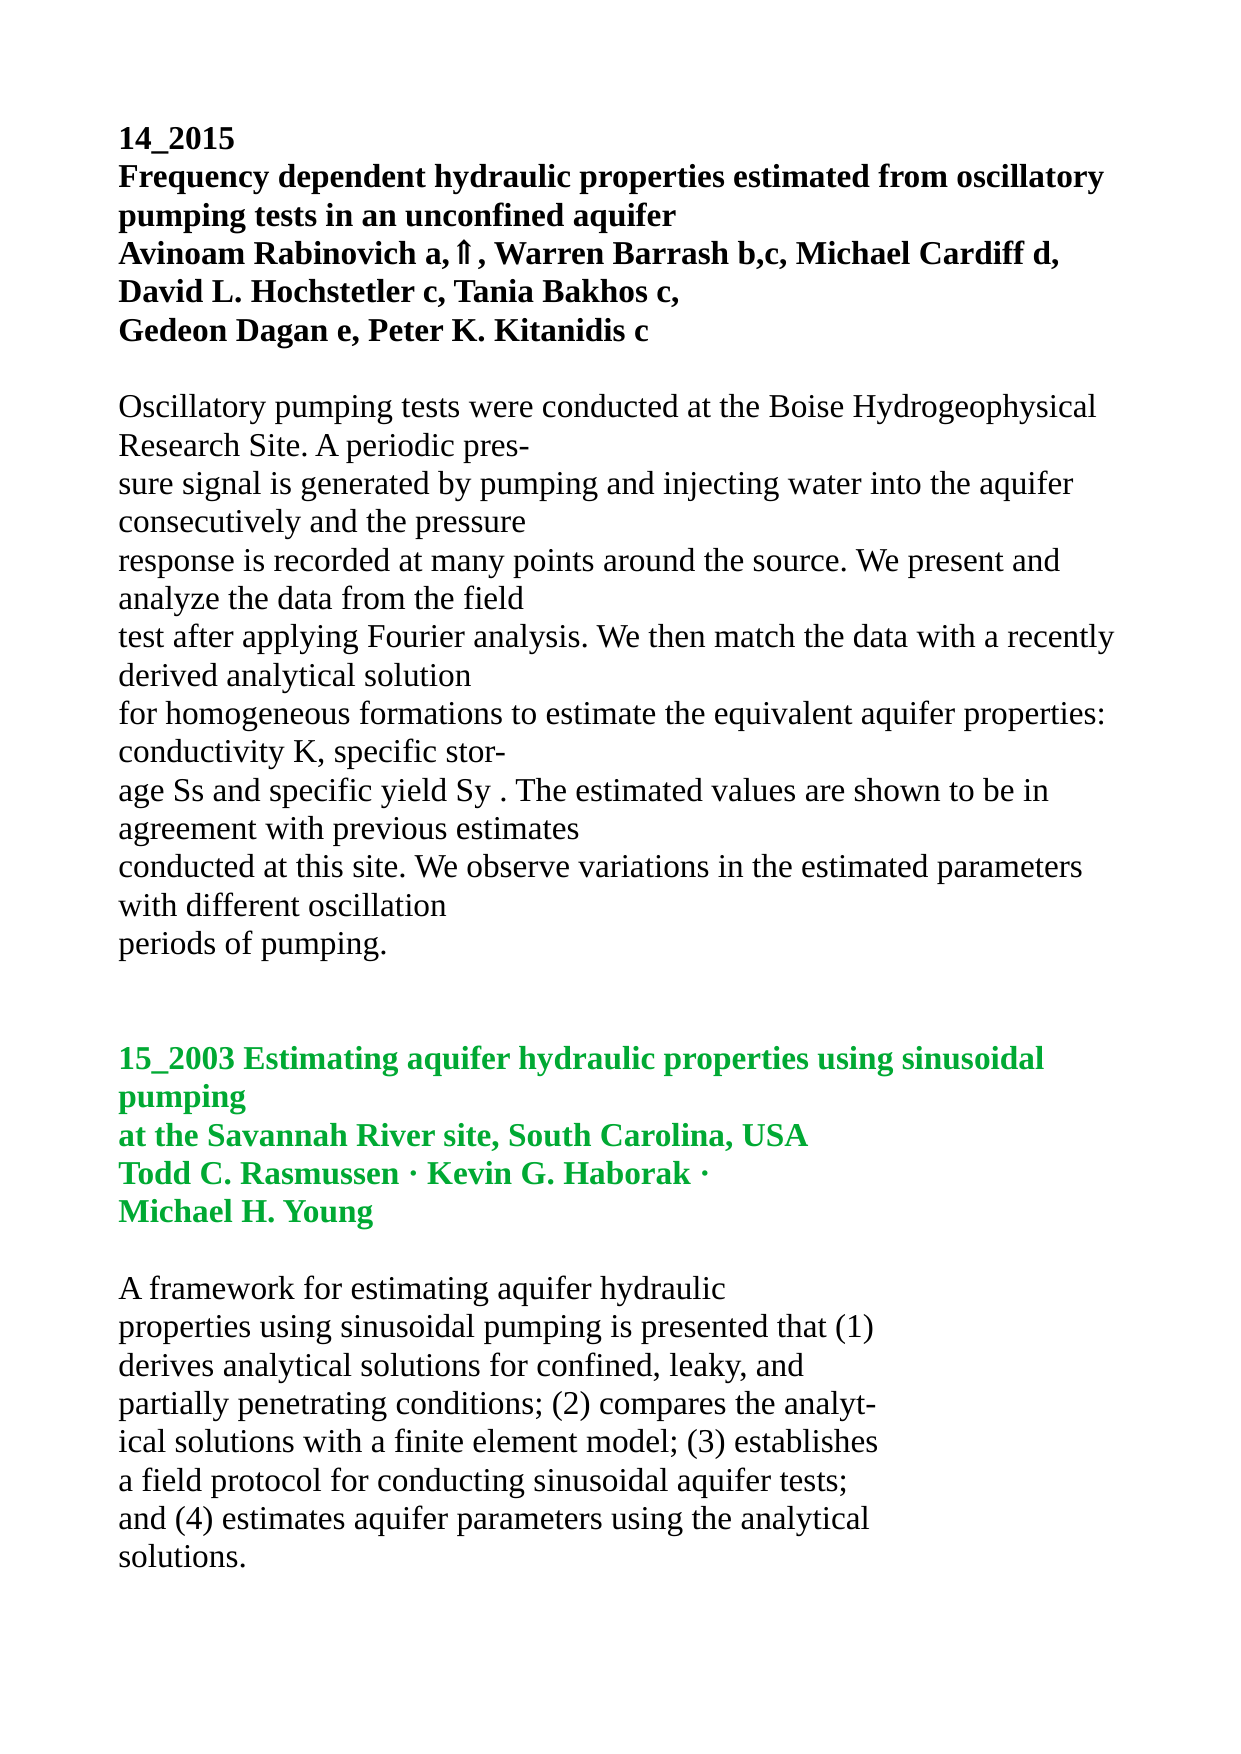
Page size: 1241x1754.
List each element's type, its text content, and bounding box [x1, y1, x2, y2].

text and (4) estimates aquifer parameters using the analytical [118, 1498, 1122, 1536]
text properties using sinusoidal pumping is presented that (1) [118, 1306, 1122, 1345]
text A framework for estimating aquifer hydraulic [118, 1268, 1122, 1306]
text Gedeon Dagan e, Peter K. Kitanidis c [118, 310, 1122, 348]
text Frequency dependent hydraulic properties estimated from oscillatory [118, 156, 1122, 195]
text a field protocol for conducting sinusoidal aquifer tests; [118, 1460, 1122, 1498]
text Michael H. Young [118, 1191, 1122, 1230]
text 14_2015 [118, 118, 1122, 156]
text partially penetrating conditions; (2) compares the analyt- [118, 1383, 1122, 1421]
text periods of pumping. [118, 923, 1122, 961]
text 15_2003 Estimating aquifer hydraulic properties using sinusoidal pumping [118, 1038, 1122, 1115]
text Oscillatory pumping tests were conducted at the Boise Hydrogeophysical Research Site. A periodic pres- [118, 386, 1122, 463]
text derives analytical solutions for confined, leaky, and [118, 1345, 1122, 1383]
text solutions. [118, 1536, 1122, 1575]
text for homogeneous formations to estimate the equivalent aquifer properties: conductivity K, specific stor- [118, 693, 1122, 770]
text ical solutions with a finite element model; (3) establishes [118, 1421, 1122, 1460]
text sure signal is generated by pumping and injecting water into the aquifer consecutively and the pressure [118, 463, 1122, 540]
text response is recorded at many points around the source. We present and analyze the data from the field [118, 540, 1122, 616]
text age Ss and specific yield Sy . The estimated values are shown to be in agreement with previous estimates [118, 770, 1122, 846]
text Avinoam Rabinovich a,⇑, Warren Barrash b,c, Michael Cardiff d, David L. Hochstetler c, Tania Bakhos c, [118, 233, 1122, 310]
text conducted at this site. We observe variations in the estimated parameters with different oscillation [118, 846, 1122, 923]
text test after applying Fourier analysis. We then match the data with a recently derived analytical solution [118, 616, 1122, 693]
text at the Savannah River site, South Carolina, USA [118, 1115, 1122, 1153]
text Todd C. Rasmussen · Kevin G. Haborak · [118, 1153, 1122, 1191]
text pumping tests in an unconfined aquifer [118, 195, 1122, 233]
